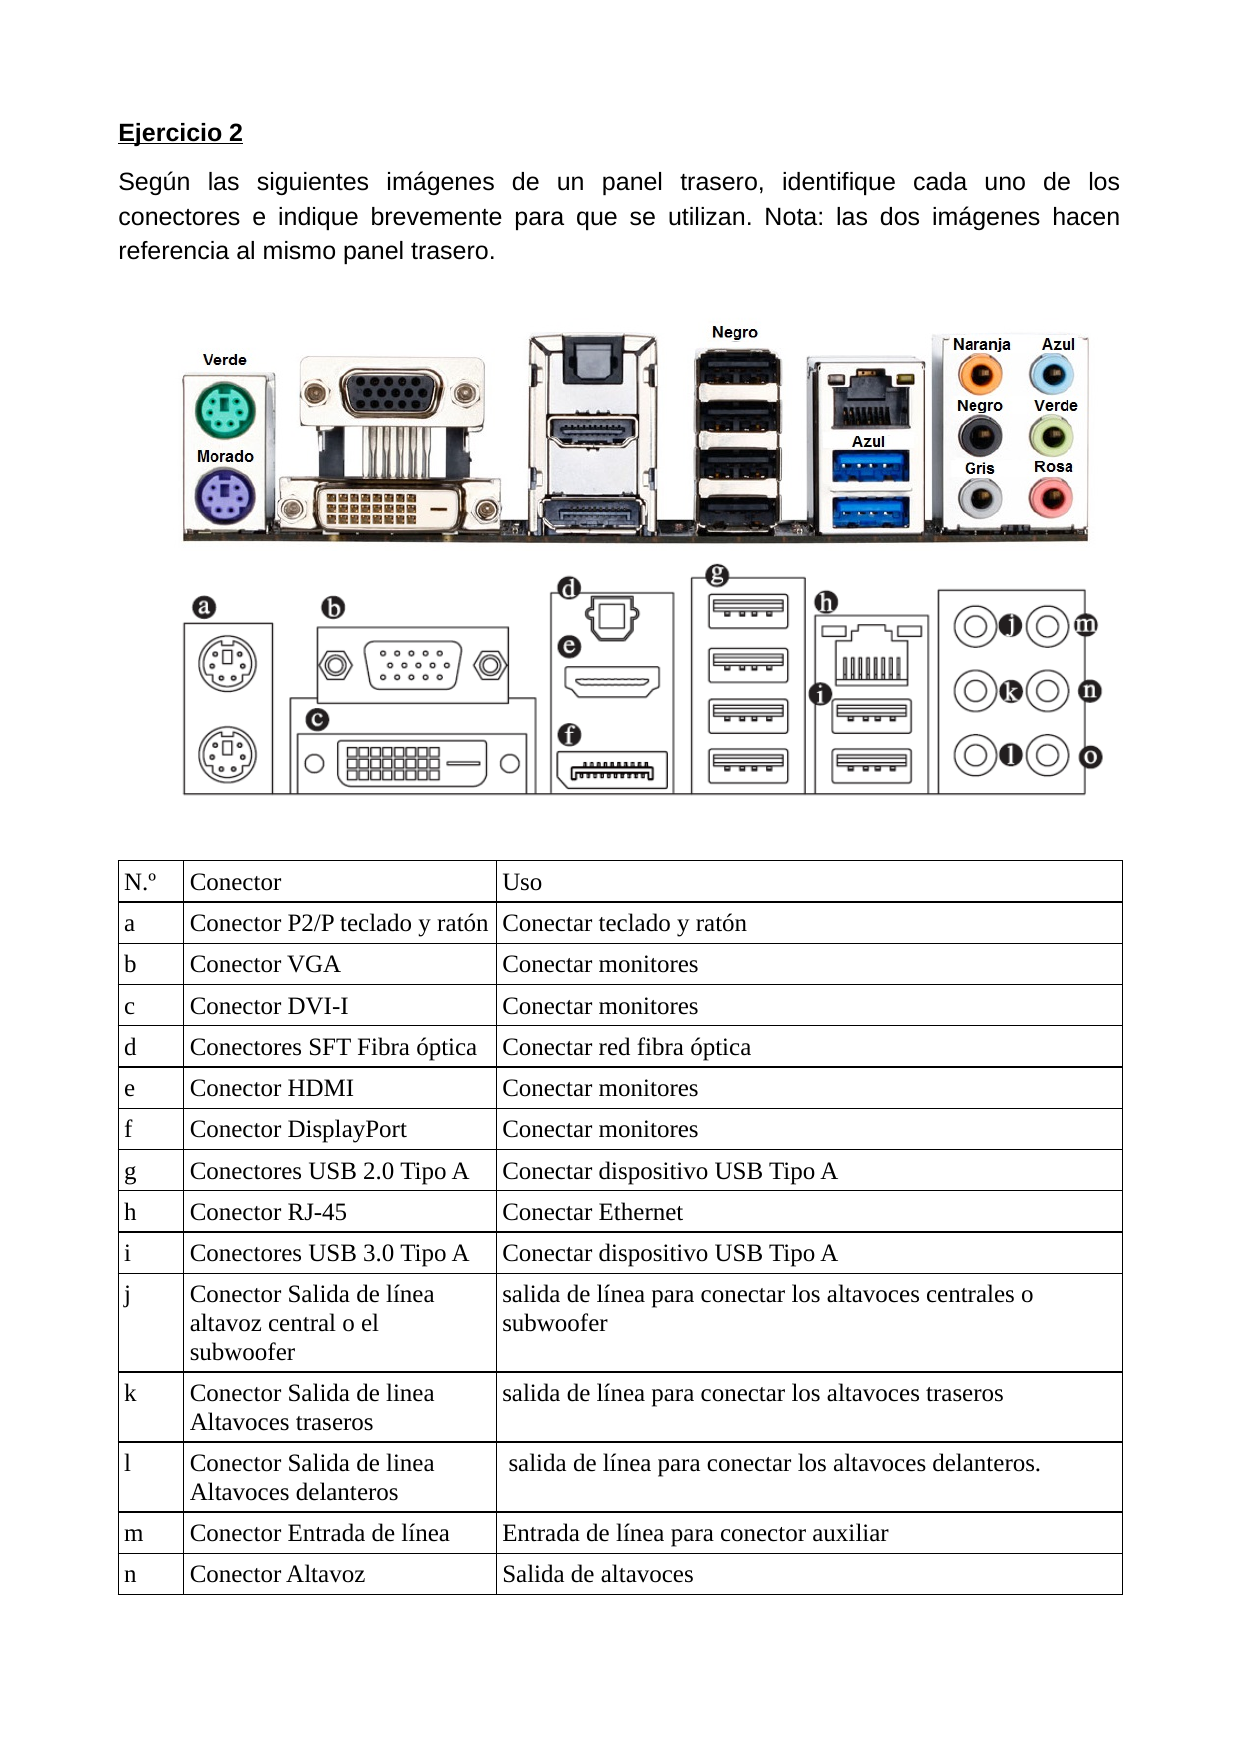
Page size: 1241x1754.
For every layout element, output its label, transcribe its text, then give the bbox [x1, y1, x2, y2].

table_cell Conectar monitores [497, 985, 1122, 1025]
table_header Conector [184, 861, 496, 901]
table_cell h [119, 1191, 183, 1231]
text Según las siguientes imágenes de un panel trasero, identifique cada uno de los conectores e indique brevemente para que se utilizan. Nota: las dos imágenes hacen referencia al mismo panel trasero. [118, 167, 1122, 265]
table_header N.º [119, 861, 183, 901]
text Ejercicio 2 [118, 118, 1122, 147]
table_header Uso [497, 861, 1122, 901]
table_cell Conectar monitores [497, 1109, 1122, 1149]
table_cell Conectar red fibra óptica [497, 1026, 1122, 1066]
table_cell Conectar dispositivo USB Tipo A [497, 1233, 1122, 1273]
table_cell i [119, 1233, 183, 1273]
table_cell Conectar dispositivo USB Tipo A [497, 1150, 1122, 1190]
table_cell Entrada de línea para conector auxiliar [497, 1513, 1122, 1553]
table_cell Conector Salida de línea altavoz central o el subwoofer [184, 1274, 496, 1371]
table_cell Conector DVI-I [184, 985, 496, 1025]
table_cell Conectar monitores [497, 944, 1122, 984]
table_cell Conector Salida de linea Altavoces traseros [184, 1373, 496, 1441]
table_cell g [119, 1150, 183, 1190]
table_cell m [119, 1513, 183, 1553]
table_cell n [119, 1554, 183, 1594]
table_cell Conector Altavoz [184, 1554, 496, 1594]
picture [165, 288, 1118, 804]
table_cell b [119, 944, 183, 984]
table_cell salida de línea para conectar los altavoces traseros [497, 1373, 1122, 1441]
table_cell Conectores USB 3.0 Tipo A [184, 1233, 496, 1273]
table_cell c [119, 985, 183, 1025]
table_cell j [119, 1274, 183, 1371]
table_cell Conector Entrada de línea [184, 1513, 496, 1553]
table_cell Conector VGA [184, 944, 496, 984]
table_cell Conectar teclado y ratón [497, 903, 1122, 943]
table_cell d [119, 1026, 183, 1066]
table_cell f [119, 1109, 183, 1149]
table_cell Conectar Ethernet [497, 1191, 1122, 1231]
table_cell Conector DisplayPort [184, 1109, 496, 1149]
table_cell Salida de altavoces [497, 1554, 1122, 1594]
table_cell l [119, 1443, 183, 1511]
table_cell Conector RJ-45 [184, 1191, 496, 1231]
table_cell Conector Salida de linea Altavoces delanteros [184, 1443, 496, 1511]
table_cell Conectores SFT Fibra óptica [184, 1026, 496, 1066]
table_cell a [119, 903, 183, 943]
table_cell Conectar monitores [497, 1068, 1122, 1108]
table_cell Conector HDMI [184, 1068, 496, 1108]
table_cell salida de línea para conectar los altavoces delanteros. [497, 1443, 1122, 1511]
table_cell e [119, 1068, 183, 1108]
table_cell Conector P2/P teclado y ratón [184, 903, 496, 943]
table_cell k [119, 1373, 183, 1441]
table_cell Conectores USB 2.0 Tipo A [184, 1150, 496, 1190]
table_cell salida de línea para conectar los altavoces centrales o subwoofer [497, 1274, 1122, 1371]
